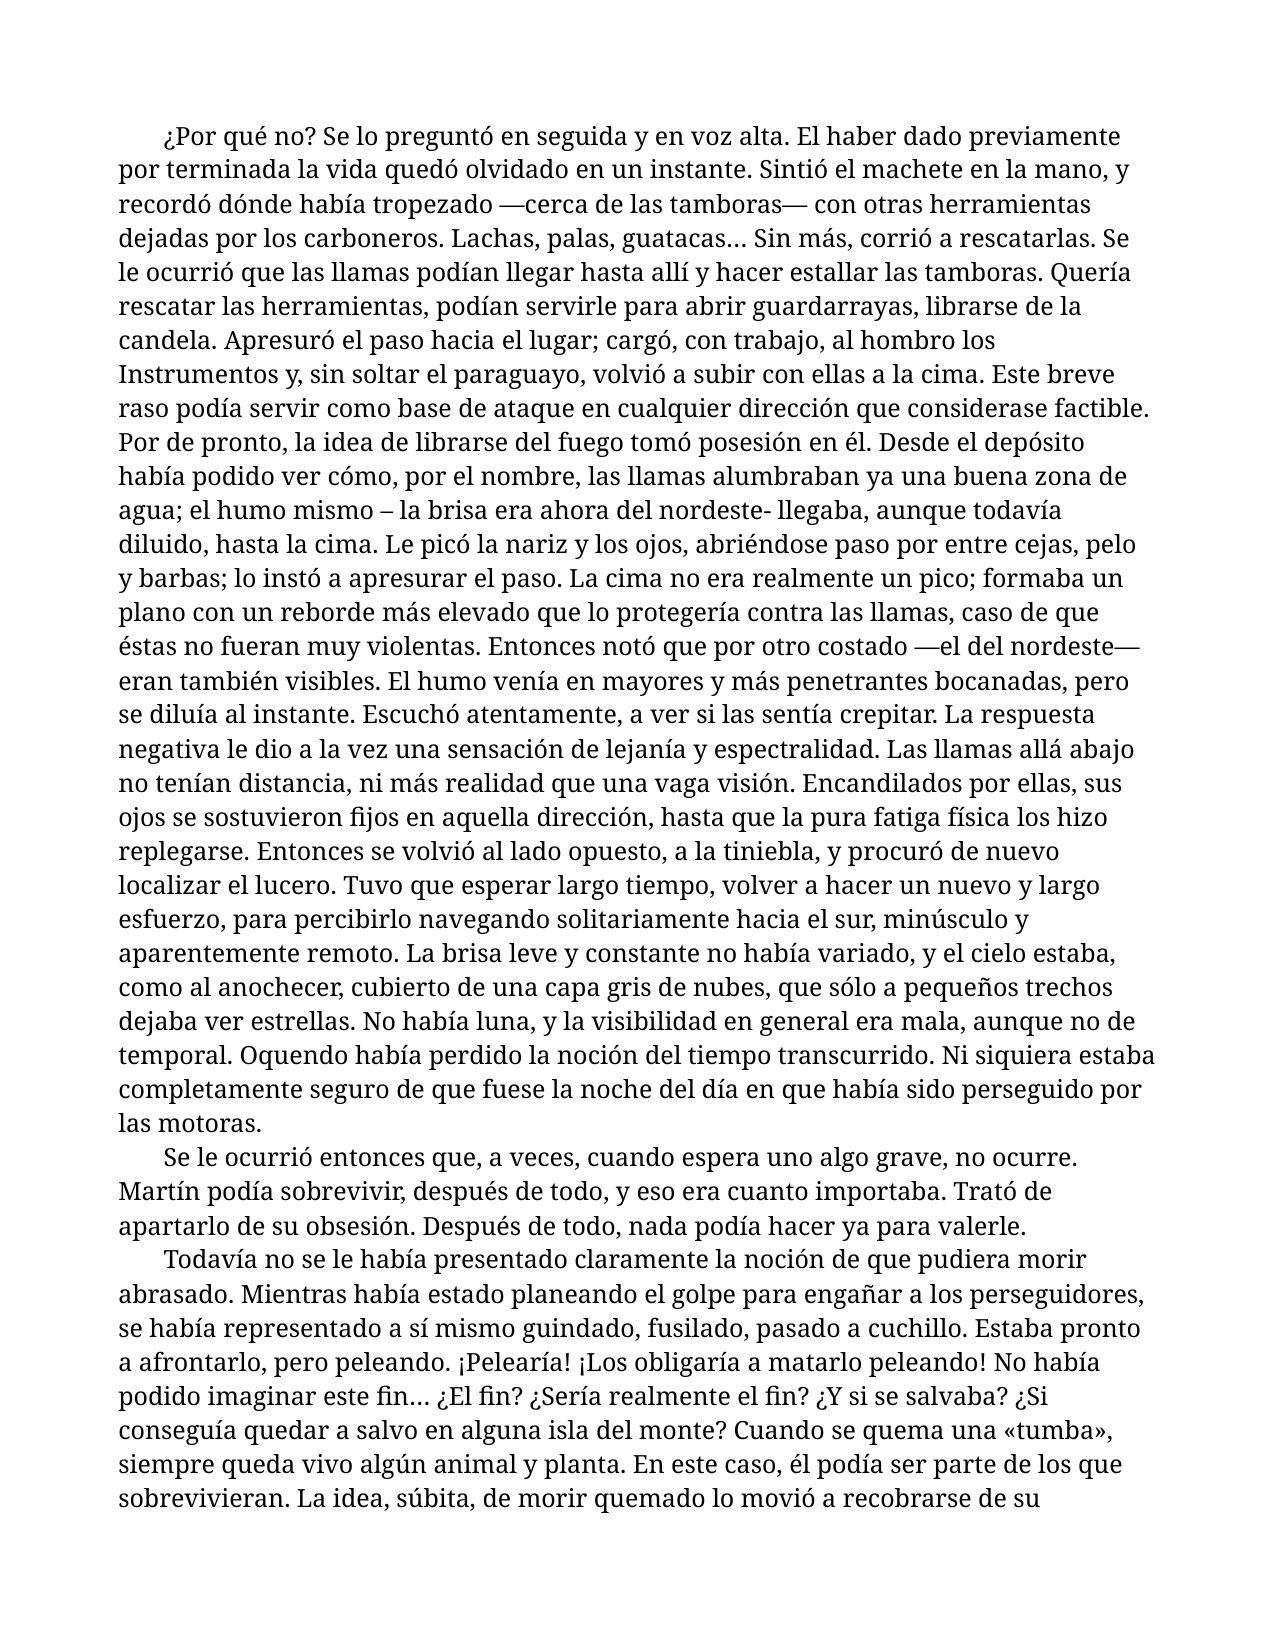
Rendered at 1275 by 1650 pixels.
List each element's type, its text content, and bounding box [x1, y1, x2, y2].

text ¿Por qué no? Se lo preguntó en seguida y en voz alta. El haber dado previamente por terminada la vida quedó olvidado en un instante. Sintió el machete en la mano, y recordó dónde había tropezado —cerca de las tamboras— con otras herramientas dejadas por los carboneros. Lachas, palas, guatacas… Sin más, corrió a rescatarlas. Se le ocurrió que las llamas podían llegar hasta allí y hacer estallar las tamboras. Quería rescatar las herramientas, podían servirle para abrir guardarrayas, librarse de la candela. Apresuró el paso hacia el lugar; cargó, con trabajo, al hombro los Instrumentos y, sin soltar el paraguayo, volvió a subir con ellas a la cima. Este breve raso podía servir como base de ataque en cualquier dirección que considerase factible. Por de pronto, la idea de librarse del fuego tomó posesión en él. Desde el depósito había podido ver cómo, por el nombre, las llamas alumbraban ya una buena zona de agua; el humo mismo – la brisa era ahora del nordeste- llegaba, aunque todavía diluido, hasta la cima. Le picó la nariz y los ojos, abriéndose paso por entre cejas, pelo y barbas; lo instó a apresurar el paso. La cima no era realmente un pico; formaba un plano con un reborde más elevado que lo protegería contra las llamas, caso de que éstas no fueran muy violentas. Entonces notó que por otro costado —el del nordeste— eran también visibles. El humo venía en mayores y más penetrantes bocanadas, pero se diluía al instante. Escuchó atentamente, a ver si las sentía crepitar. La respuesta negativa le dio a la vez una sensación de lejanía y espectralidad. Las llamas allá abajo no tenían distancia, ni más realidad que una vaga visión. Encandilados por ellas, sus ojos se sostuvieron fijos en aquella dirección, hasta que la pura fatiga física los hizo replegarse. Entonces se volvió al lado opuesto, a la tiniebla, y procuró de nuevo localizar el lucero. Tuvo que esperar largo tiempo, volver a hacer un nuevo y largo esfuerzo, para percibirlo navegando solitariamente hacia el sur, minúsculo y aparentemente remoto. La brisa leve y constante no había variado, y el cielo estaba, como al anochecer, cubierto de una capa gris de nubes, que sólo a pequeños trechos dejaba ver estrellas. No había luna, y la visibilidad en general era mala, aunque no de temporal. Oquendo había perdido la noción del tiempo transcurrido. Ni siquiera estaba completamente seguro de que fuese la noche del día en que había sido perseguido por las motoras. Se le ocurrió entonces que, a veces, cuando espera uno algo grave, no ocurre. Martín podía sobrevivir, después de todo, y eso era cuanto importaba. Trató de apartarlo de su obsesión. Después de todo, nada podía hacer ya para valerle. Todavía no se le había presentado claramente la noción de que pudiera morir abrasado. Mientras había estado planeando el golpe para engañar a los perseguidores, se había representado a sí mismo guindado, fusilado, pasado a cuchillo. Estaba pronto a afrontarlo, pero peleando. ¡Pelearía! ¡Los obligaría a matarlo peleando! No había podido imaginar este fin… ¿El fin? ¿Sería realmente el fin? ¿Y si se salvaba? ¿Si conseguía quedar a salvo en alguna isla del monte? Cuando se quema una «tumba», siempre queda vivo algún animal y planta. En este caso, él podía ser parte de los que sobrevivieran. La idea, súbita, de morir quemado lo movió a recobrarse de su [118, 118, 1157, 1515]
